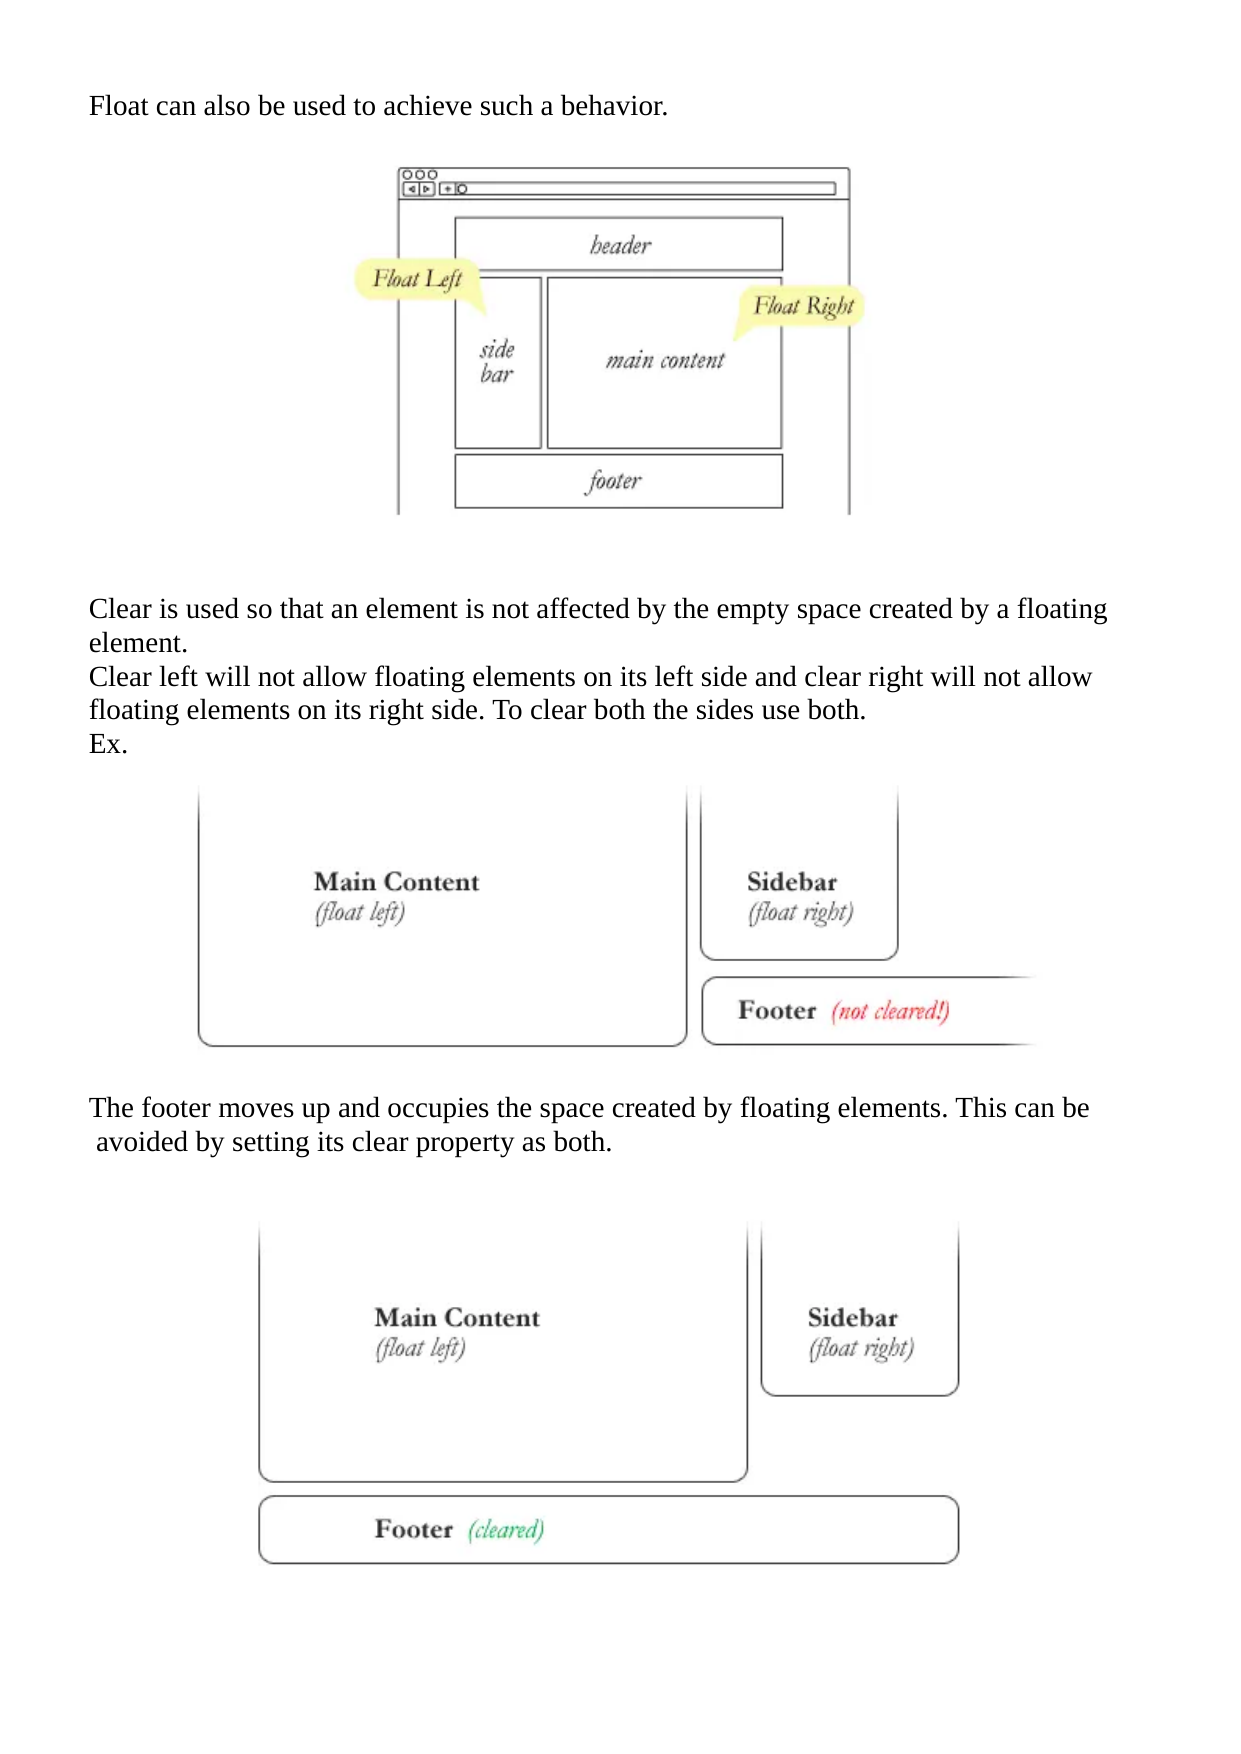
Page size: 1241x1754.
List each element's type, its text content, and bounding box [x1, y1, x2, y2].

text The footer moves up and occupies the space created by floating elements. This can be [88, 759, 1152, 1124]
picture [170, 759, 1071, 1091]
text Ex. [88, 726, 1152, 759]
picture [218, 1198, 1041, 1602]
text Clear is used so that an element is not affected by the empty space created by a floating element. [88, 592, 1152, 659]
text Float can also be used to achieve such a behavior. [88, 88, 1152, 122]
picture [339, 155, 901, 559]
text avoided by setting its clear property as both. [88, 1124, 1152, 1158]
text Clear left will not allow floating elements on its left side and clear right will not allow floating elements on its right side. To clear both the sides use both. [88, 659, 1152, 726]
